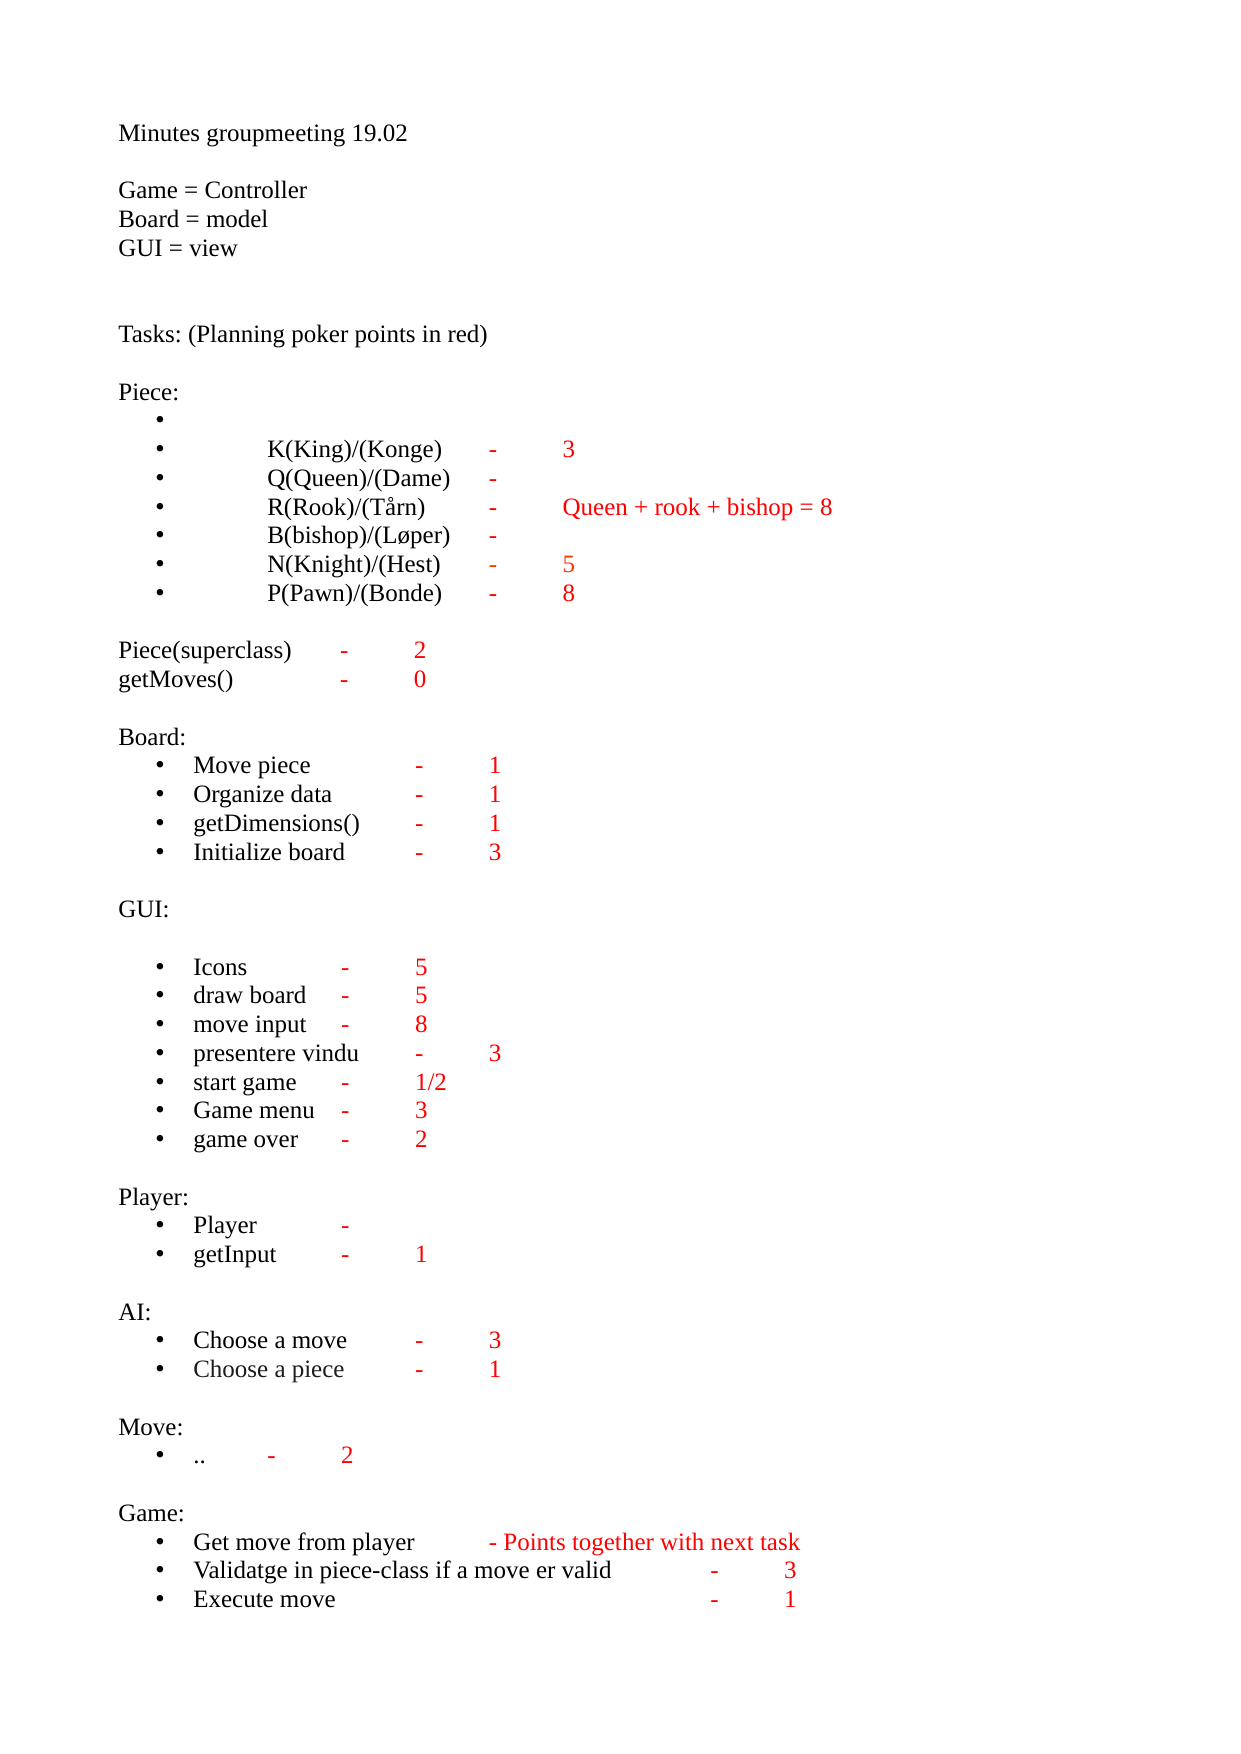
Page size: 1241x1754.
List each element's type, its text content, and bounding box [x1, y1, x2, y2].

text getMoves() - 0 [118, 664, 1122, 693]
text AI: [118, 1297, 1122, 1326]
list R(Rook)/(Tårn) - Queen + rook + bishop = 8 [156, 492, 1122, 521]
text Board = model [118, 204, 1122, 233]
list Execute move - 1 [156, 1584, 1122, 1613]
list Move piece - 1 [156, 751, 1122, 779]
list move input - 8 [156, 1009, 1122, 1038]
list Choose a piece - 1 [156, 1354, 1122, 1383]
list Initialize board - 3 [156, 837, 1122, 866]
list start game - 1/2 [156, 1067, 1122, 1096]
text Piece: [118, 377, 1122, 406]
list .. - 2 [156, 1441, 1122, 1469]
list Player - [156, 1211, 1122, 1239]
text Player: [118, 1182, 1122, 1211]
text GUI = view [118, 233, 1122, 262]
text Board: [118, 722, 1122, 751]
list game over - 2 [156, 1124, 1122, 1153]
list Validatge in piece-class if a move er valid - 3 [156, 1556, 1122, 1584]
list draw board - 5 [156, 981, 1122, 1009]
list Q(Queen)/(Dame) - [156, 463, 1122, 492]
text GUI: [118, 894, 1122, 923]
text Piece(superclass) - 2 [118, 607, 1122, 664]
list Get move from player - Points together with next task [156, 1527, 1122, 1556]
text Move: [118, 1412, 1122, 1441]
list N(Knight)/(Hest) - 5 [156, 549, 1122, 578]
list Icons - 5 [156, 952, 1122, 981]
text Game: [118, 1498, 1122, 1527]
list Choose a move - 3 [156, 1326, 1122, 1354]
list B(bishop)/(Løper) - [156, 521, 1122, 549]
list Game menu - 3 [156, 1096, 1122, 1124]
list P(Pawn)/(Bonde) - 8 [156, 578, 1122, 607]
text Minutes groupmeeting 19.02 [118, 118, 1122, 147]
text Game = Controller [118, 176, 1122, 204]
list K(King)/(Konge) - 3 [156, 434, 1122, 463]
list getDimensions() - 1 [156, 808, 1122, 837]
list presentere vindu - 3 [156, 1038, 1122, 1067]
list getInput - 1 [156, 1239, 1122, 1268]
list Organize data - 1 [156, 779, 1122, 808]
text Tasks: (Planning poker points in red) [118, 319, 1122, 348]
